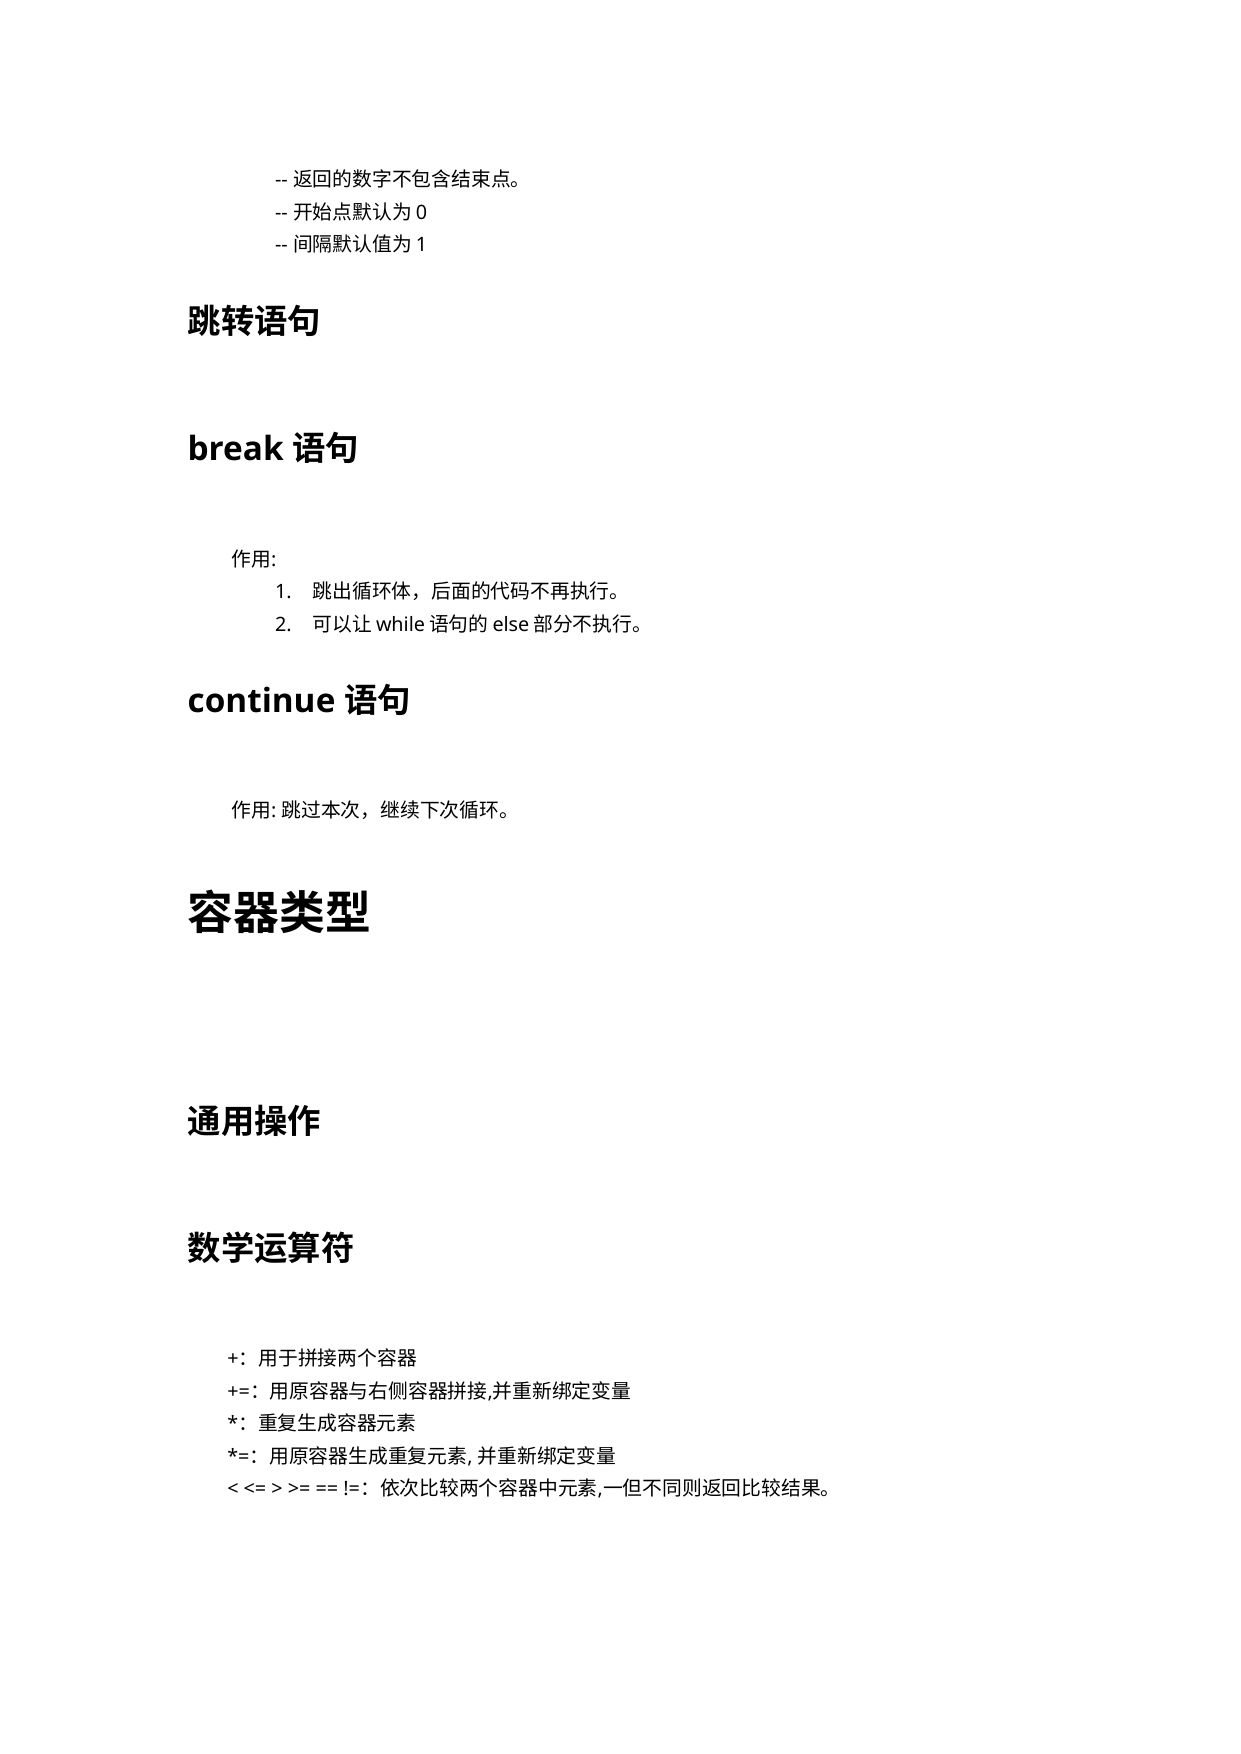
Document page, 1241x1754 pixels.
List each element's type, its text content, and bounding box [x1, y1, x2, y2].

subtitle 跳转语句 [187, 287, 1053, 352]
text 作用: 跳过本次，继续下次循环。 [187, 793, 1053, 826]
text *：重复生成容器元素 [187, 1406, 1053, 1438]
subtitle continue 语句 [187, 666, 1053, 731]
subtitle 容器类型 [187, 861, 1053, 958]
subtitle break 语句 [187, 414, 1053, 479]
list 可以让while语句的else部分不执行。 [275, 606, 1053, 639]
text -- 间隔默认值为1 [231, 227, 1053, 259]
text +=：用原容器与右侧容器拼接,并重新绑定变量 [187, 1373, 1053, 1406]
text 作用: [187, 541, 1053, 574]
subtitle 通用操作 [187, 1086, 1053, 1151]
text -- 返回的数字不包含结束点。 [231, 162, 1053, 194]
text -- 开始点默认为0 [231, 194, 1053, 227]
list 跳出循环体，后面的代码不再执行。 [275, 574, 1053, 606]
text *=：用原容器生成重复元素, 并重新绑定变量 [187, 1438, 1053, 1471]
subtitle 数学运算符 [187, 1214, 1053, 1279]
text +：用于拼接两个容器 [187, 1341, 1053, 1373]
text < <= > >= == !=：依次比较两个容器中元素,一但不同则返回比较结果。 [187, 1471, 1053, 1503]
